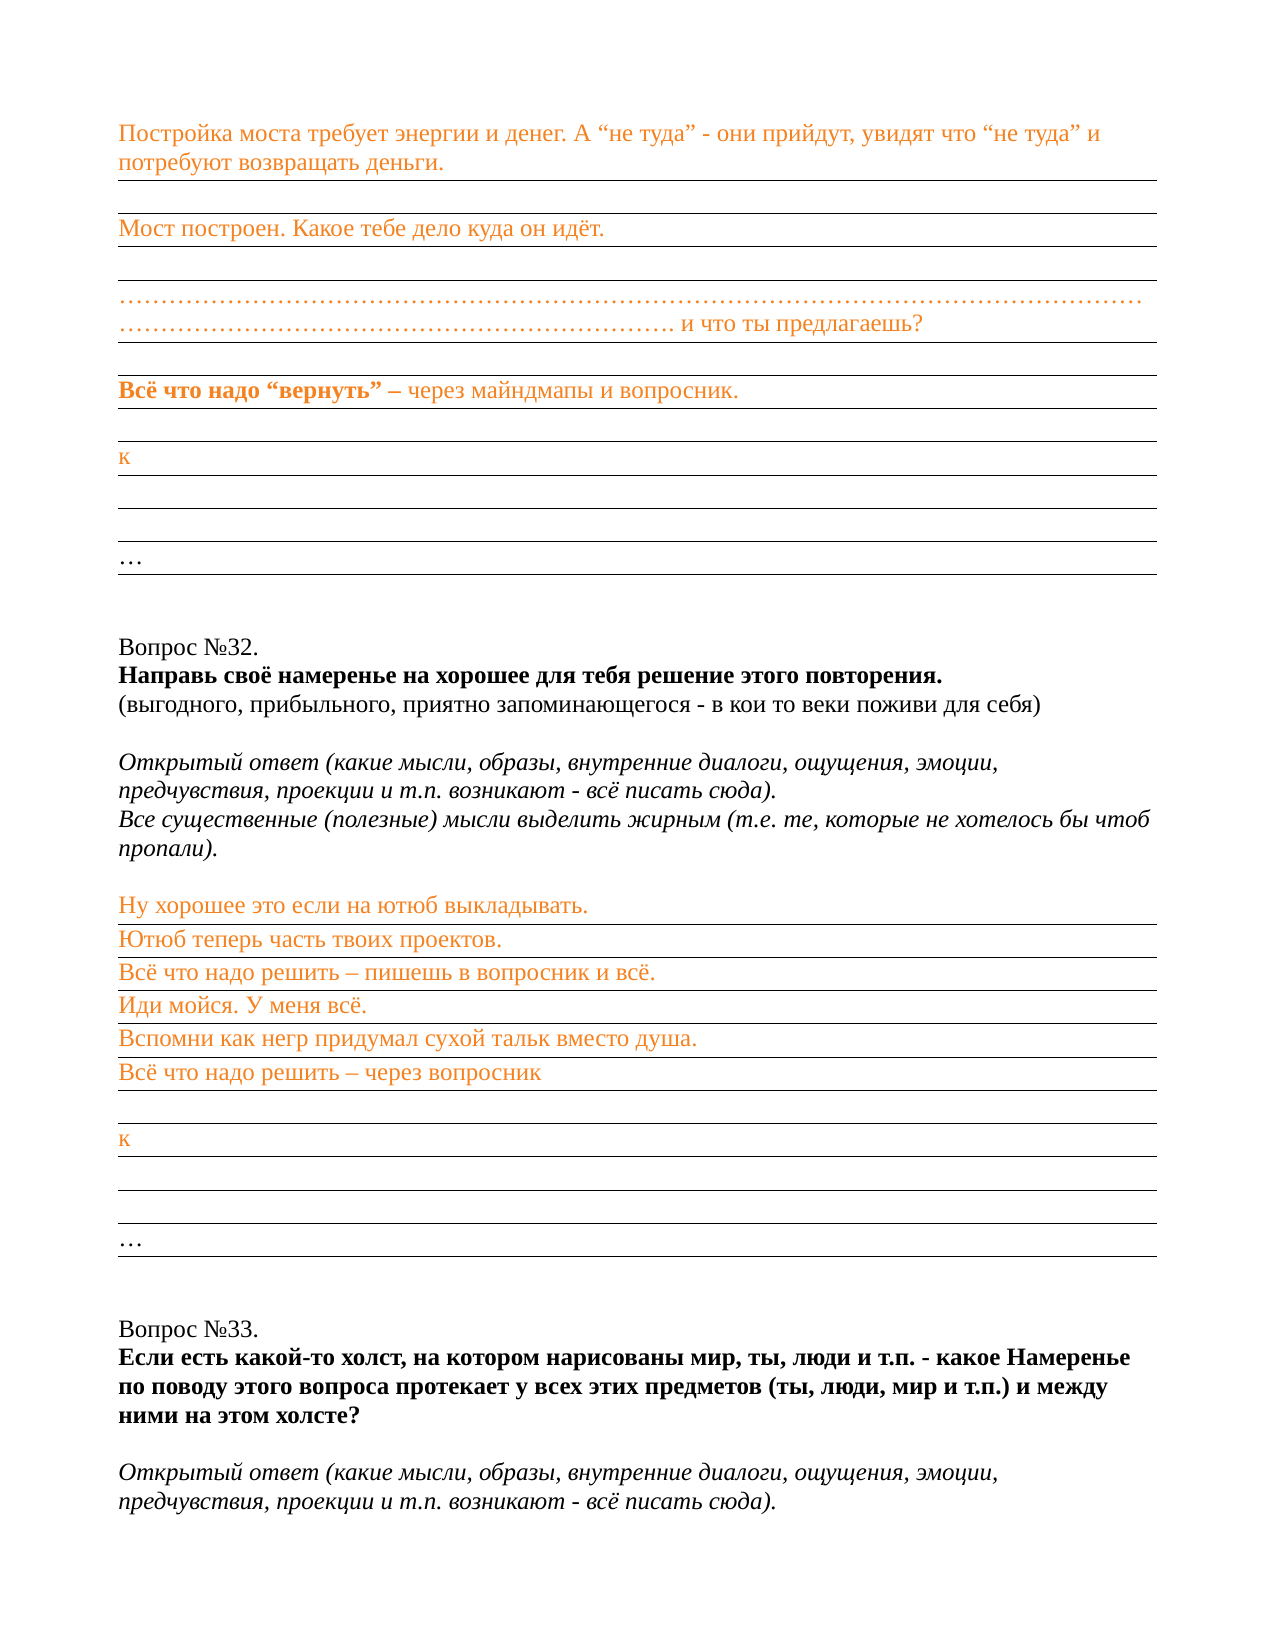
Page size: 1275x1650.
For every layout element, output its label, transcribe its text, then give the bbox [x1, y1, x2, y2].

text Открытый ответ (какие мысли, образы, внутренние диалоги, ощущения, эмоции, предчувствия, проекции и т.п. возникают - всё писать сюда). [118, 1457, 1157, 1515]
text Вопрос №33. [118, 1314, 1157, 1342]
text Открытый ответ (какие мысли, образы, внутренние диалоги, ощущения, эмоции, предчувствия, проекции и т.п. возникают - всё писать сюда). [118, 747, 1157, 804]
text Постройка моста требует энергии и денег. А “не туда” - они прийдут, увидят что “не туда” и потребуют возвращать деньги. [118, 118, 1157, 180]
text Все существенные (полезные) мысли выделить жирным (т.е. те, которые не хотелось бы чтоб пропали). [118, 804, 1157, 862]
text Мост построен. Какое тебе дело куда он идёт. [118, 214, 1157, 246]
text … [118, 1224, 1157, 1256]
text Если есть какой-то холст, на котором нарисованы мир, ты, люди и т.п. - какое Намеренье по поводу этого вопроса протекает у всех этих предметов (ты, люди, мир и т.п.) и между ними на этом холсте? [118, 1342, 1157, 1429]
text ………………………………………………………………………………………………………………………………………………………………………. и что ты предлагаешь? [118, 281, 1157, 342]
text … [118, 542, 1157, 574]
text (выгодного, прибыльного, приятно запоминающегося - в кои то веки поживи для себя) [118, 689, 1157, 718]
text Иди мойся. У меня всё. [118, 991, 1157, 1023]
text к [118, 1124, 1157, 1156]
text Вопрос №32. [118, 632, 1157, 661]
text Всё что надо решить – через вопросник [118, 1058, 1157, 1090]
text Всё что надо “вернуть” – через майндмапы и вопросник. [118, 376, 1157, 408]
text Всё что надо решить – пишешь в вопросник и всё. [118, 958, 1157, 990]
text Вспомни как негр придумал сухой тальк вместо душа. [118, 1024, 1157, 1057]
text Ютюб теперь часть твоих проектов. [118, 925, 1157, 957]
text Ну хорошее это если на ютюб выкладывать. [118, 891, 1157, 924]
text к [118, 442, 1157, 475]
text Направь своё намеренье на хорошее для тебя решение этого повторения. [118, 661, 1157, 689]
